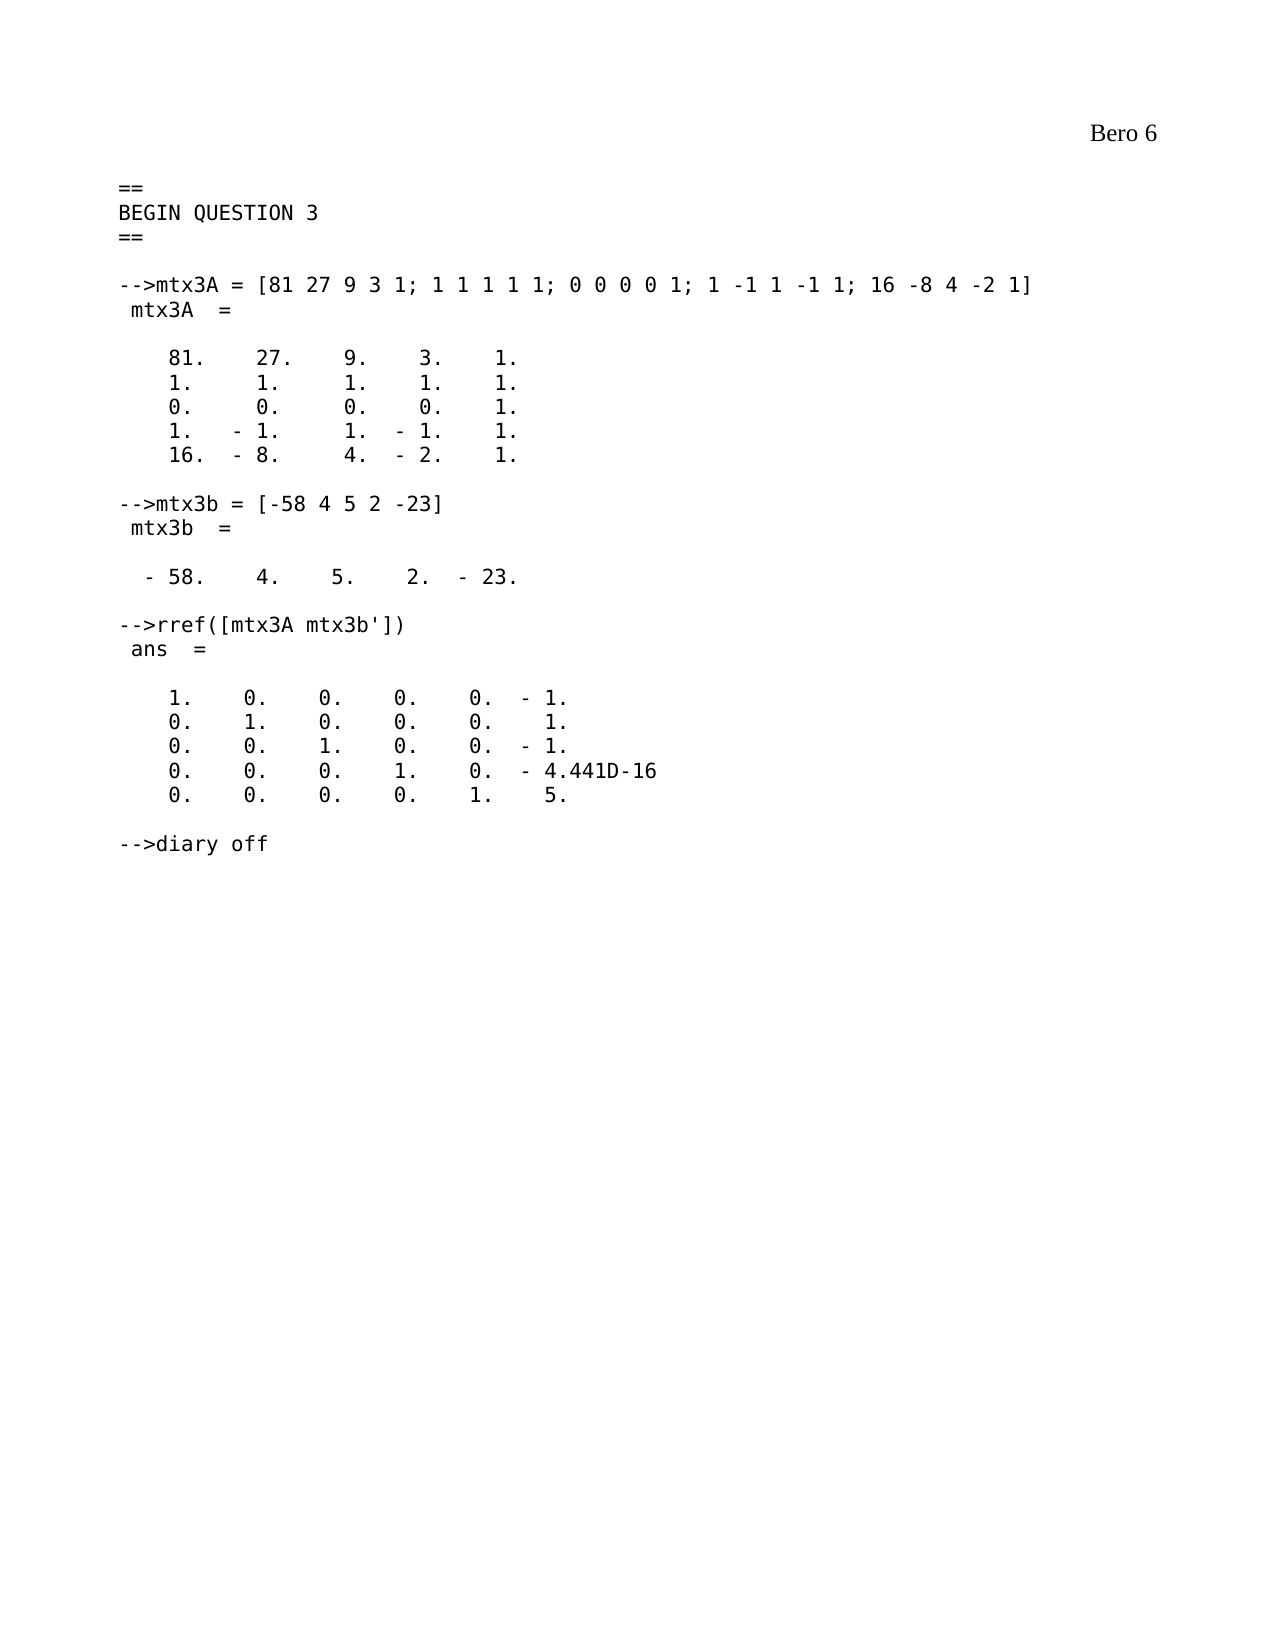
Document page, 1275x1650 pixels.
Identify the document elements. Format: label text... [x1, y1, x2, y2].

text 1. - 1. 1. - 1. 1. [118, 419, 1157, 443]
text BEGIN QUESTION 3 [118, 201, 1157, 225]
text -->rref([mtx3A mtx3b']) [118, 613, 1157, 637]
text mtx3b = [118, 516, 1157, 540]
text 0. 0. 0. 0. 1. 5. [118, 783, 1157, 807]
text 81. 27. 9. 3. 1. [118, 346, 1157, 371]
text 0. 0. 0. 0. 1. [118, 395, 1157, 419]
text 1. 1. 1. 1. 1. [118, 371, 1157, 395]
text 0. 0. 0. 1. 0. - 4.441D-16 [118, 759, 1157, 783]
text 0. 1. 0. 0. 0. 1. [118, 710, 1157, 734]
text -->mtx3A = [81 27 9 3 1; 1 1 1 1 1; 0 0 0 0 1; 1 -1 1 -1 1; 16 -8 4 -2 1] [118, 273, 1157, 298]
text -->mtx3b = [-58 4 5 2 -23] [118, 492, 1157, 516]
text mtx3A = [118, 298, 1157, 322]
text 0. 0. 1. 0. 0. - 1. [118, 734, 1157, 759]
text 16. - 8. 4. - 2. 1. [118, 443, 1157, 468]
text 1. 0. 0. 0. 0. - 1. [118, 686, 1157, 710]
text - 58. 4. 5. 2. - 23. [118, 565, 1157, 589]
text == [118, 225, 1157, 249]
text -->diary off [118, 832, 1157, 856]
text == [118, 176, 1157, 201]
text ans = [118, 637, 1157, 662]
